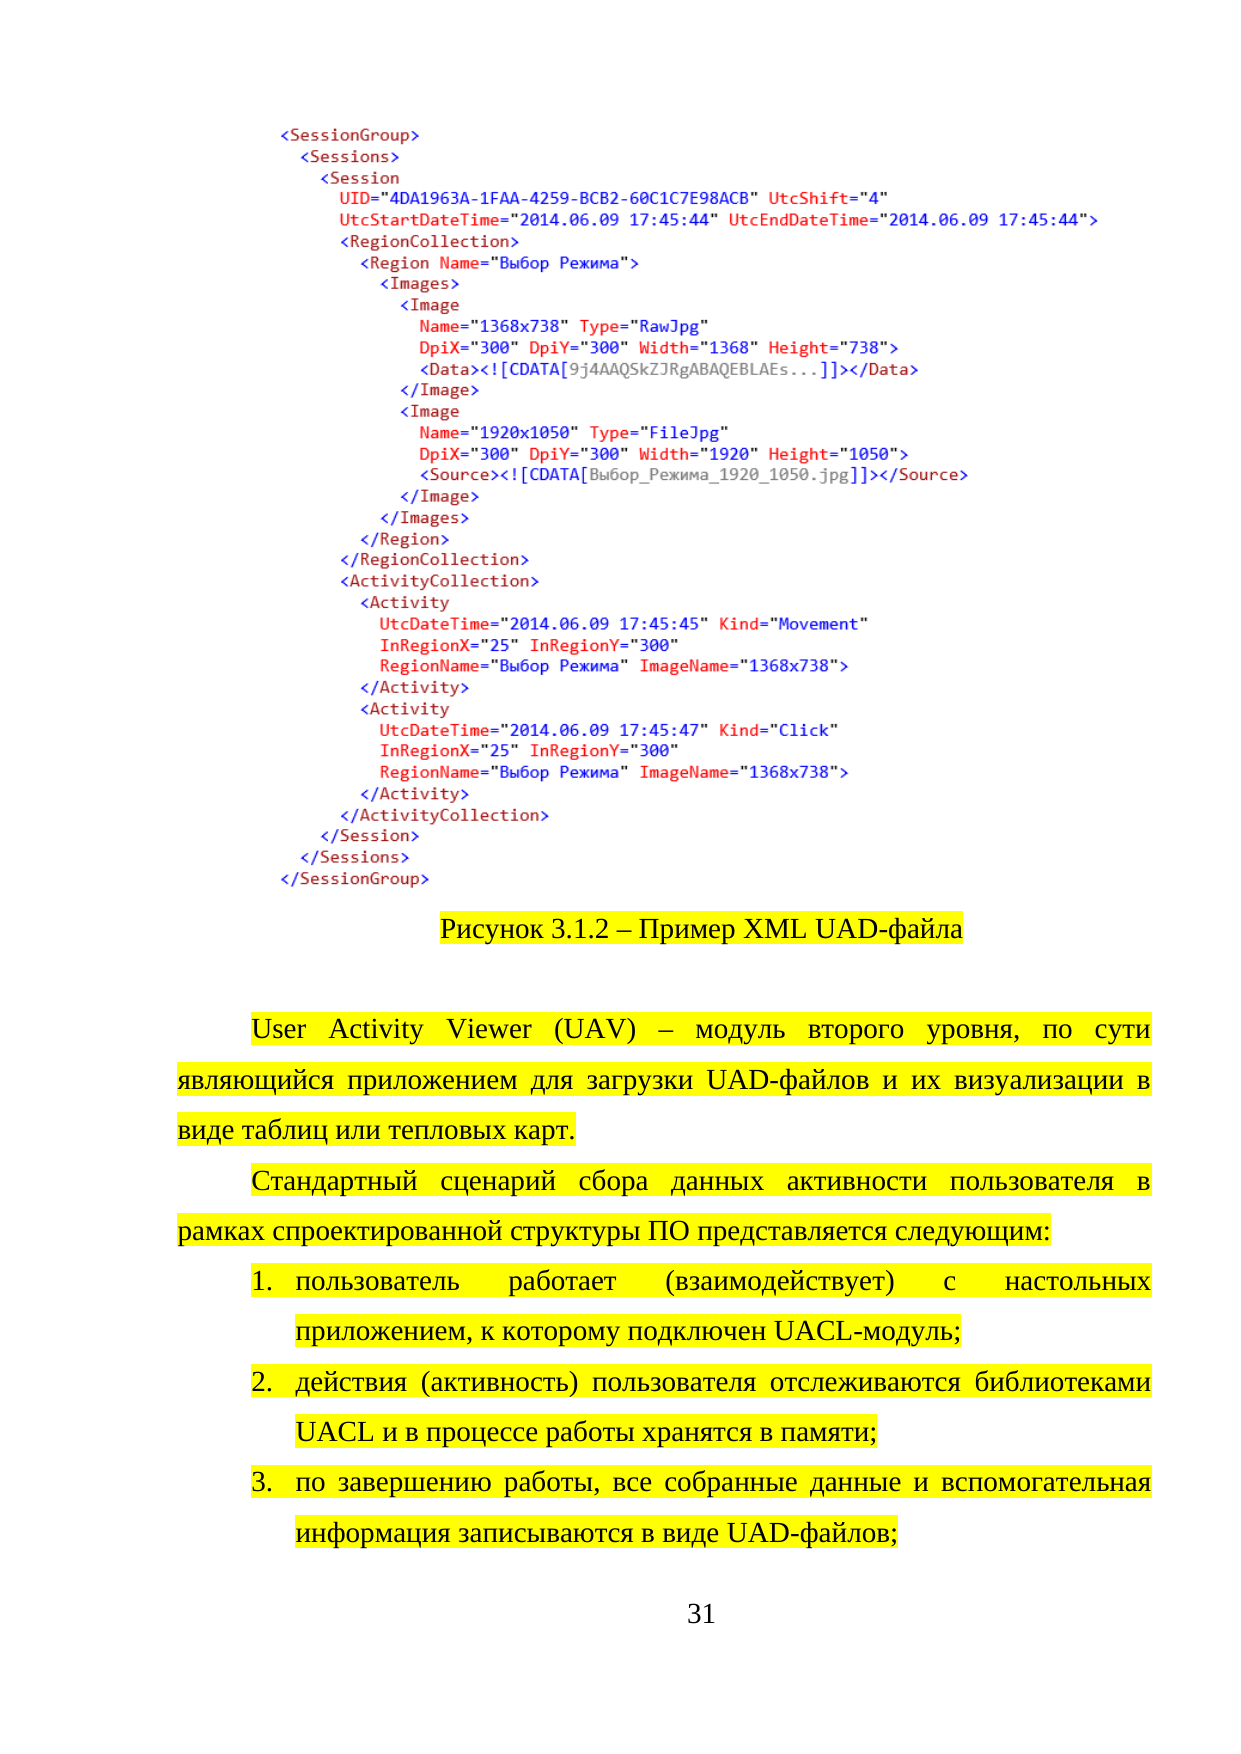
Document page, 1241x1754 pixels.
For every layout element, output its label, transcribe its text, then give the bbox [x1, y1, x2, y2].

list действия (активность) пользователя отслеживаются библиотеками UACL и в процессе работы хранятся в памяти; [251, 1364, 1152, 1448]
list пользователь работает (взаимодействует) с настольных приложением, к которому подключен UACL-модуль; [251, 1263, 1152, 1347]
list по завершению работы, все собранные данные и вспомогательная информация записываются в виде UAD-файлов; [251, 1464, 1152, 1548]
text Стандартный сценарий сбора данных активности пользователя в рамках спроектированной структуры ПО представляется следующим: [177, 1163, 1152, 1246]
picture [273, 118, 1113, 895]
text Рисунок 3.1.2 – Пример XML UAD-файла [177, 911, 1152, 944]
text User Activity Viewer (UAV) – модуль второго уровня, по сути являющийся приложением для загрузки UAD-файлов и их визуализации в виде таблиц или тепловых карт. [177, 1012, 1152, 1146]
